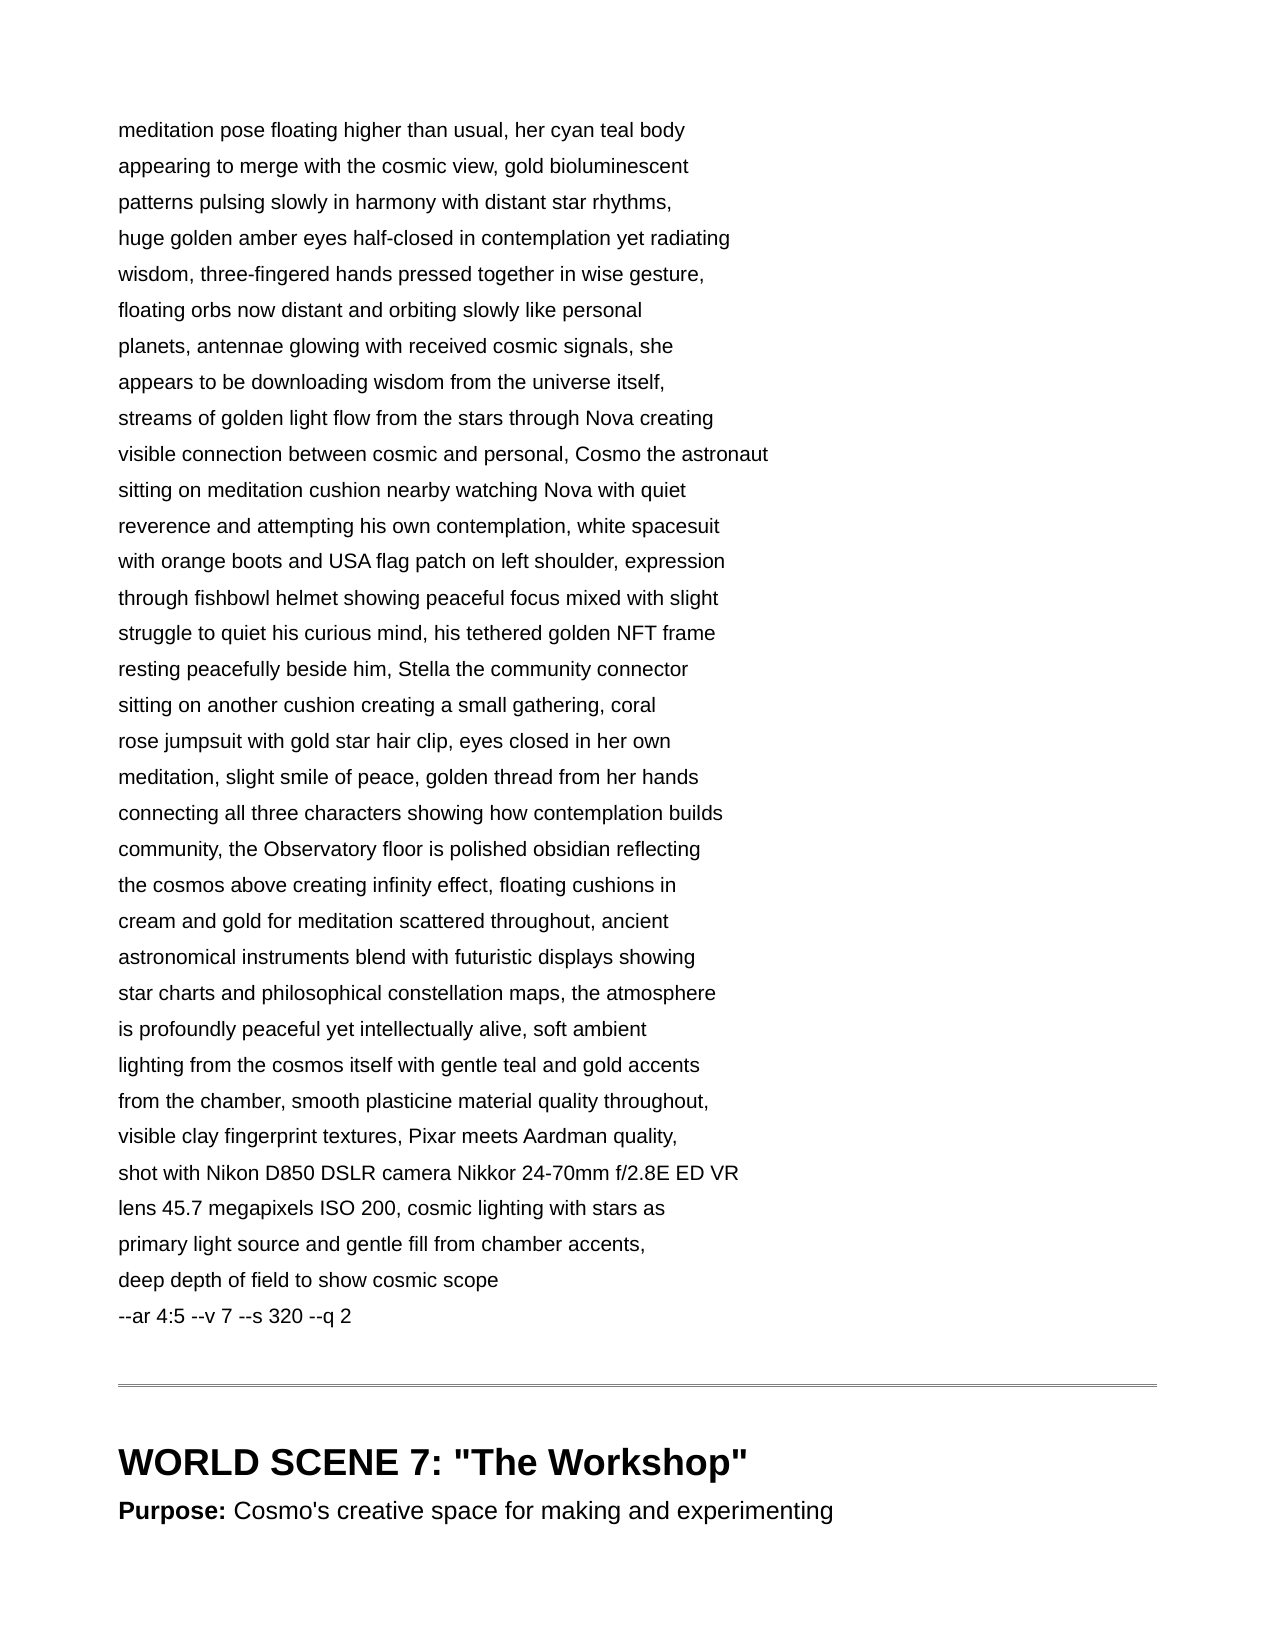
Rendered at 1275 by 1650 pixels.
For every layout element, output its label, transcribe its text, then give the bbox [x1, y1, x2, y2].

text connecting all three characters showing how contemplation builds [118, 801, 1157, 825]
text patterns pulsing slowly in harmony with distant star rhythms, [118, 190, 1157, 214]
text community, the Observatory floor is polished obsidian reflecting [118, 837, 1157, 861]
text primary light source and gentle fill from chamber accents, [118, 1232, 1157, 1256]
text appearing to merge with the cosmic view, gold bioluminescent [118, 154, 1157, 178]
text huge golden amber eyes half-closed in contemplation yet radiating [118, 226, 1157, 250]
text is profoundly peaceful yet intellectually alive, soft ambient [118, 1017, 1157, 1041]
text reverence and attempting his own contemplation, white spacesuit [118, 513, 1157, 537]
text the cosmos above creating infinity effect, floating cushions in [118, 873, 1157, 897]
text deep depth of field to show cosmic scope [118, 1268, 1157, 1292]
text lighting from the cosmos itself with gentle teal and gold accents [118, 1052, 1157, 1076]
text astronomical instruments blend with futuristic displays showing [118, 945, 1157, 969]
text visible connection between cosmic and personal, Cosmo the astronaut [118, 442, 1157, 466]
text with orange boots and USA flag patch on left shoulder, expression [118, 549, 1157, 573]
text floating orbs now distant and orbiting slowly like personal [118, 298, 1157, 322]
text rose jumpsuit with gold star hair clip, eyes closed in her own [118, 729, 1157, 753]
text sitting on meditation cushion nearby watching Nova with quiet [118, 477, 1157, 501]
text lens 45.7 megapixels ISO 200, cosmic lighting with stars as [118, 1196, 1157, 1220]
text resting peacefully beside him, Stella the community connector [118, 657, 1157, 681]
text sitting on another cushion creating a small gathering, coral [118, 693, 1157, 717]
text wisdom, three-fingered hands pressed together in wise gesture, [118, 262, 1157, 286]
text meditation, slight smile of peace, golden thread from her hands [118, 765, 1157, 789]
text --ar 4:5 --v 7 --s 320 --q 2 [118, 1304, 1157, 1328]
text planets, antennae glowing with received cosmic signals, she [118, 334, 1157, 358]
text meditation pose floating higher than usual, her cyan teal body [118, 118, 1157, 142]
text shot with Nikon D850 DSLR camera Nikkor 24-70mm f/2.8E ED VR [118, 1160, 1157, 1184]
text from the chamber, smooth plasticine material quality throughout, [118, 1088, 1157, 1112]
subtitle WORLD SCENE 7: "The Workshop" [118, 1441, 1157, 1484]
text through fishbowl helmet showing peaceful focus mixed with slight [118, 585, 1157, 609]
text cream and gold for meditation scattered throughout, ancient [118, 909, 1157, 933]
text appears to be downloading wisdom from the universe itself, [118, 370, 1157, 394]
text struggle to quiet his curious mind, his tethered golden NFT frame [118, 621, 1157, 645]
text star charts and philosophical constellation maps, the atmosphere [118, 981, 1157, 1004]
text streams of golden light flow from the stars through Nova creating [118, 406, 1157, 429]
text Purpose: Cosmo's creative space for making and experimenting [118, 1496, 1157, 1525]
text visible clay fingerprint textures, Pixar meets Aardman quality, [118, 1124, 1157, 1148]
